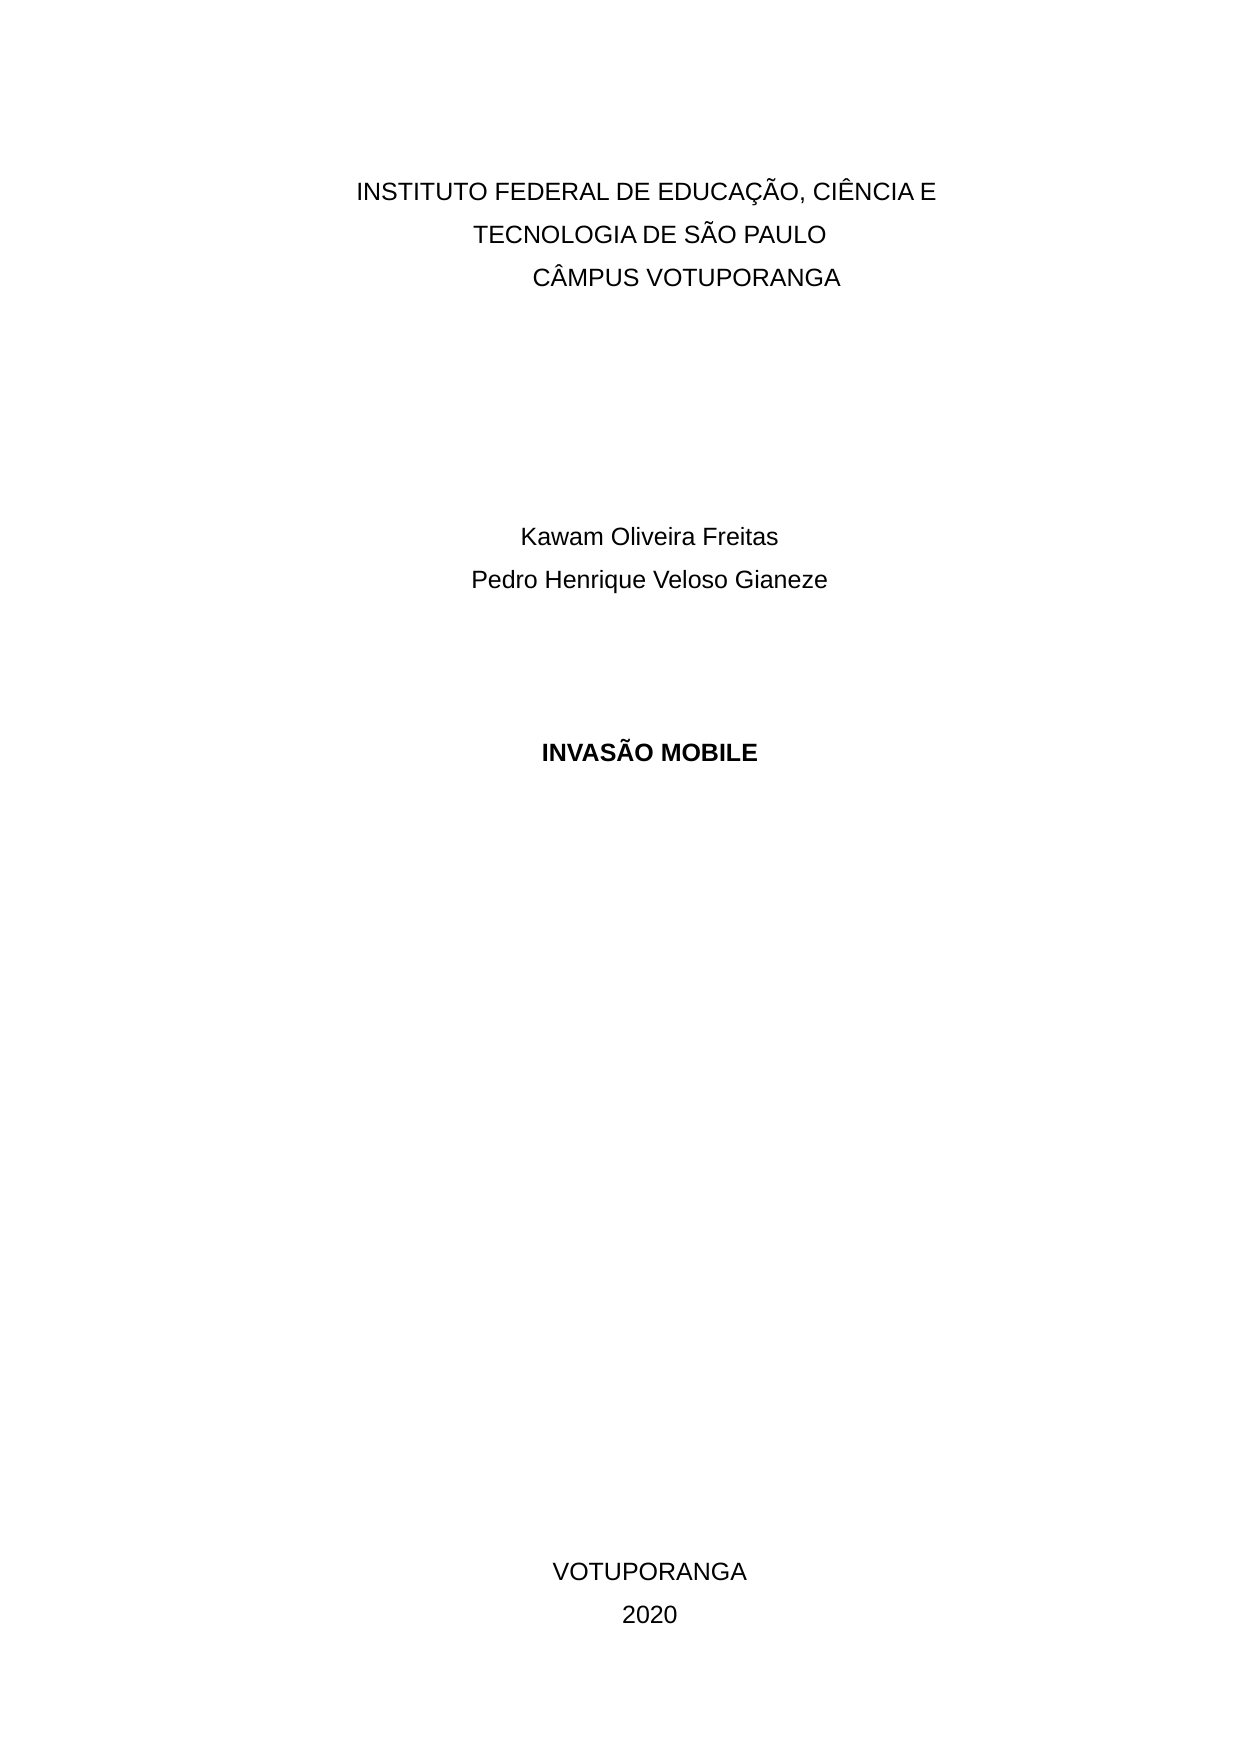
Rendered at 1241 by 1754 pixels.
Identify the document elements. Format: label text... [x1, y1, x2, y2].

text VOTUPORANGA [177, 1557, 1122, 1586]
text Kawam Oliveira Freitas [177, 522, 1122, 551]
text INSTITUTO FEDERAL DE EDUCAÇÃO, CIÊNCIA E [177, 177, 1122, 206]
text Pedro Henrique Veloso Gianeze [177, 565, 1122, 594]
text CÂMPUS VOTUPORANGA [177, 263, 1122, 292]
text 2020 [177, 1600, 1122, 1629]
text TECNOLOGIA DE SÃO PAULO [177, 220, 1122, 249]
text INVASÃO MOBILE [177, 738, 1122, 767]
